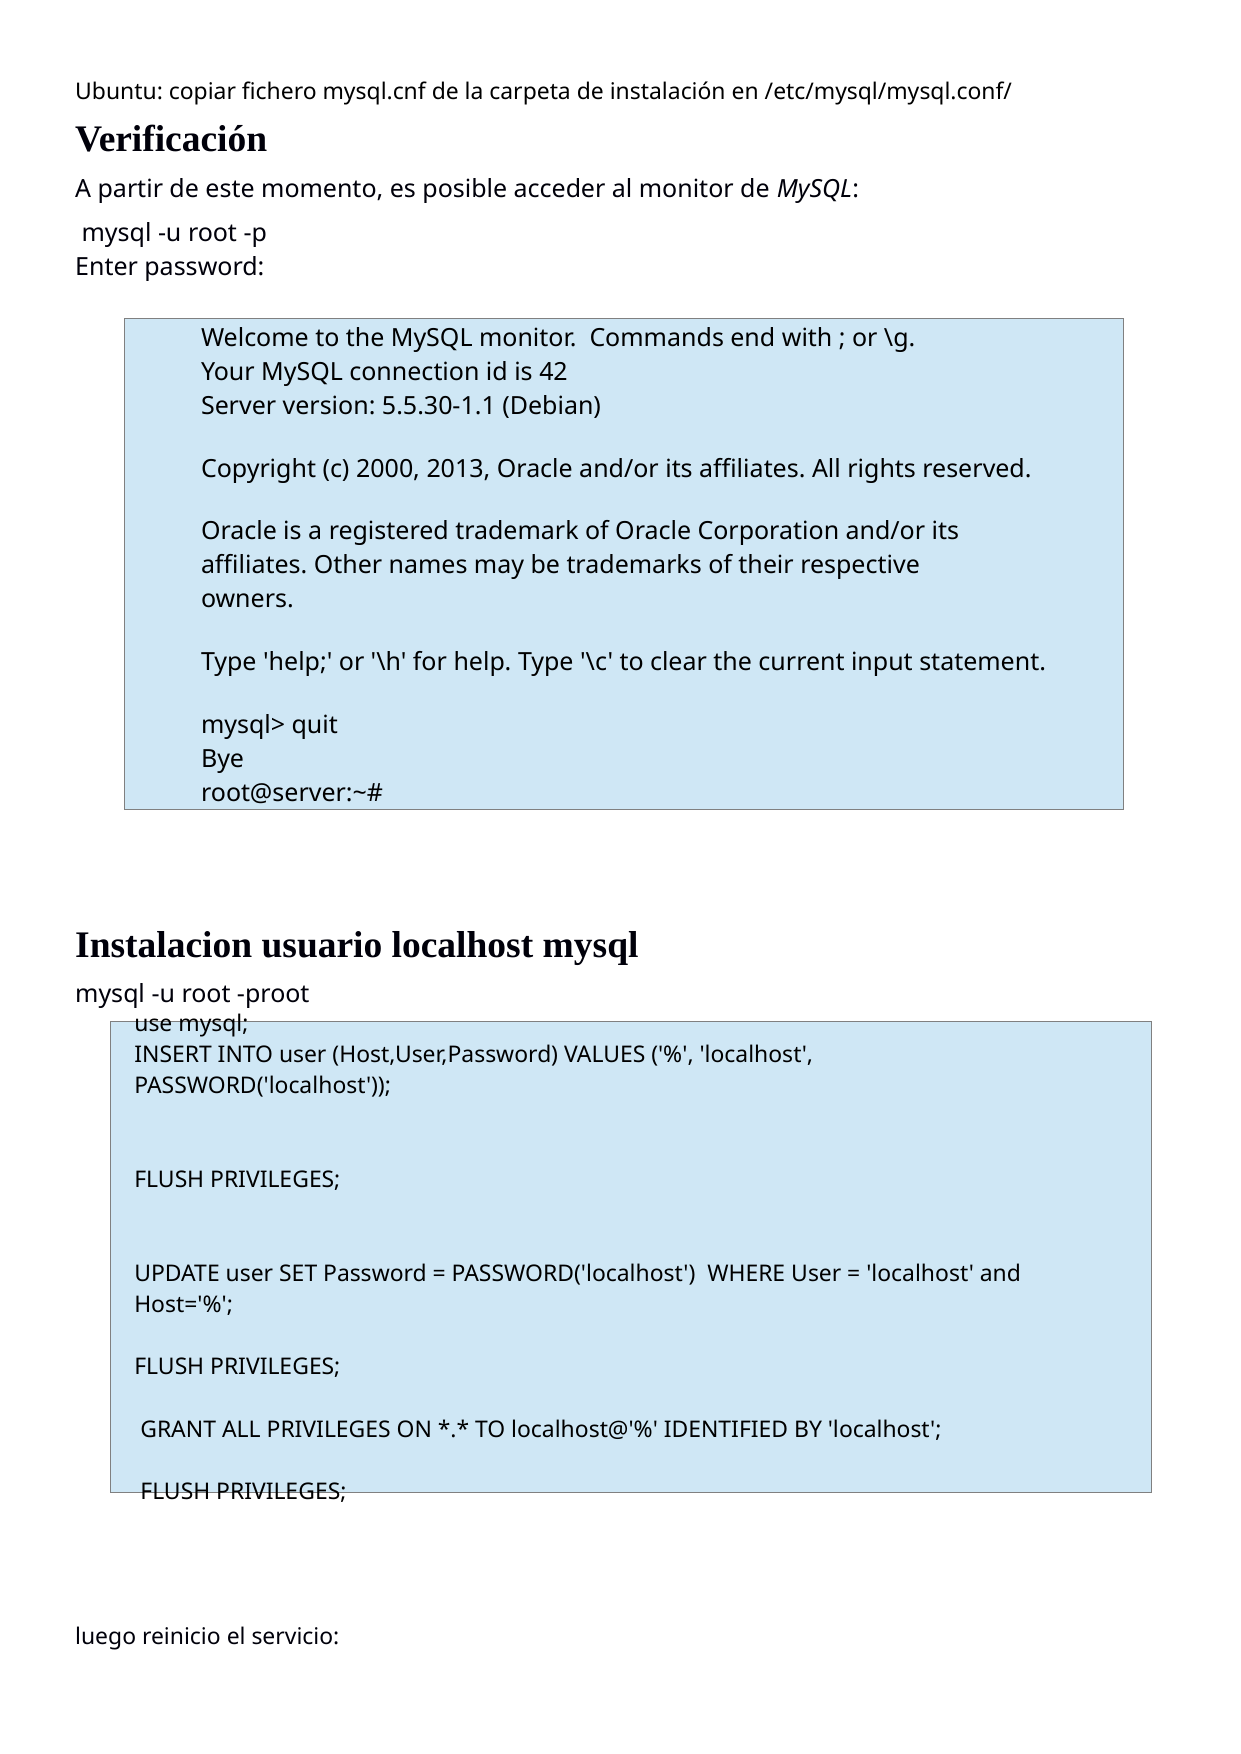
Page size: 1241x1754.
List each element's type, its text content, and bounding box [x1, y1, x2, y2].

text luego reinicio el servicio: [75, 1620, 1165, 1651]
text Ubuntu: copiar fichero mysql.cnf de la carpeta de instalación en /etc/mysql/mysql.conf/ [75, 75, 1165, 106]
text Enter password: [75, 249, 1165, 283]
text Verificación [75, 117, 1165, 160]
text Instalacion usuario localhost mysql [75, 922, 1165, 965]
text mysql -u root -p [75, 215, 1165, 249]
text A partir de este momento, es posible acceder al monitor de MySQL: [75, 170, 1165, 204]
text mysql -u root -proot [75, 976, 1165, 1010]
